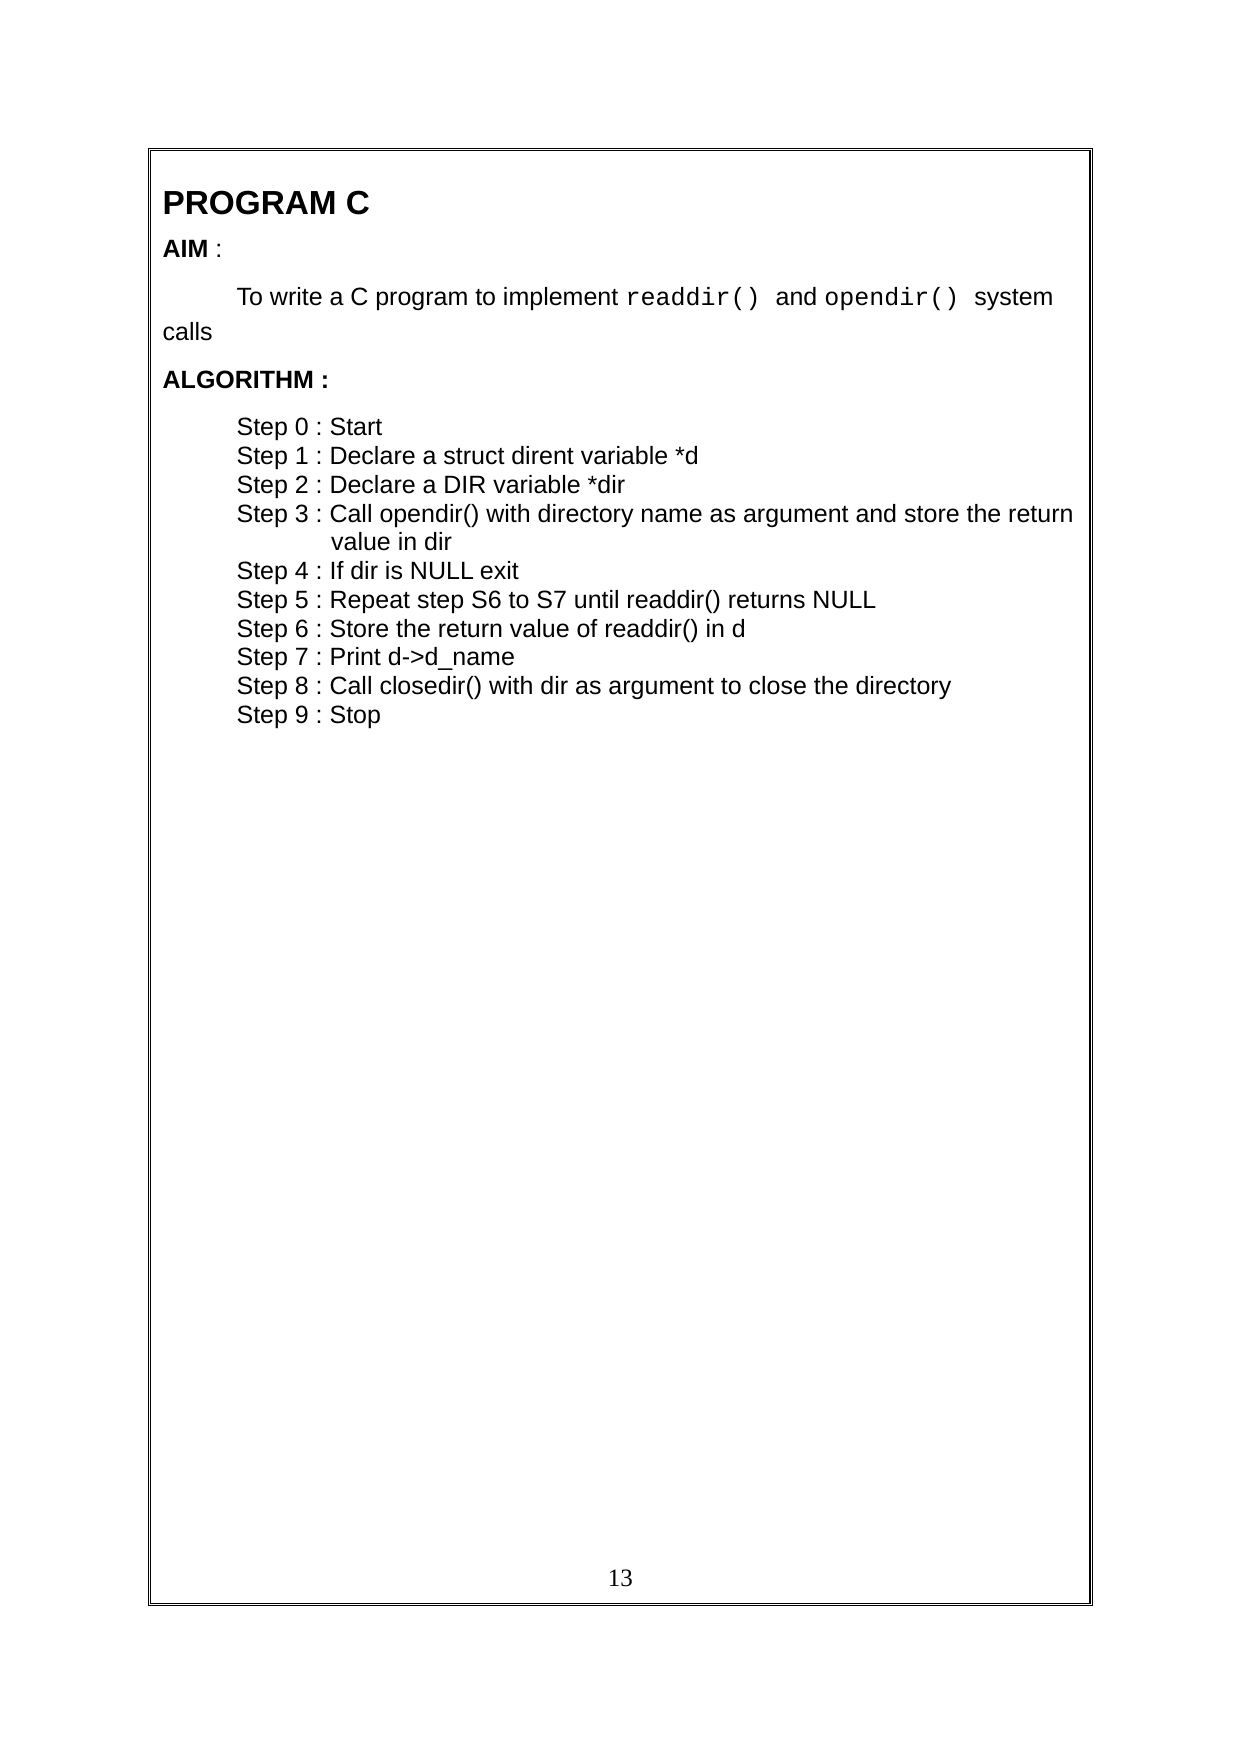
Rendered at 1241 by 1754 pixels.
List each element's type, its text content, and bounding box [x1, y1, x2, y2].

text Step 2 : Declare a DIR variable *dir [236, 470, 1078, 498]
text To write a C program to implement readdir() and opendir() system calls [162, 282, 1078, 346]
text Step 3 : Call opendir() with directory name as argument and store the return value in dir [236, 498, 1078, 556]
text Step 4 : If dir is NULL exit [236, 556, 1078, 585]
text Step 8 : Call closedir() with dir as argument to close the directory [236, 671, 1078, 700]
text ALGORITHM : [162, 365, 1078, 393]
text Step 6 : Store the return value of readdir() in d [236, 613, 1078, 642]
text AIM : [162, 234, 1078, 263]
text Step 1 : Declare a struct dirent variable *d [236, 441, 1078, 470]
text Step 9 : Stop [236, 700, 1078, 728]
text Step 0 : Start [236, 412, 1078, 441]
subtitle PROGRAM C [162, 183, 1078, 222]
text Step 5 : Repeat step S6 to S7 until readdir() returns NULL [236, 585, 1078, 613]
text Step 7 : Print d->d_name [236, 642, 1078, 671]
